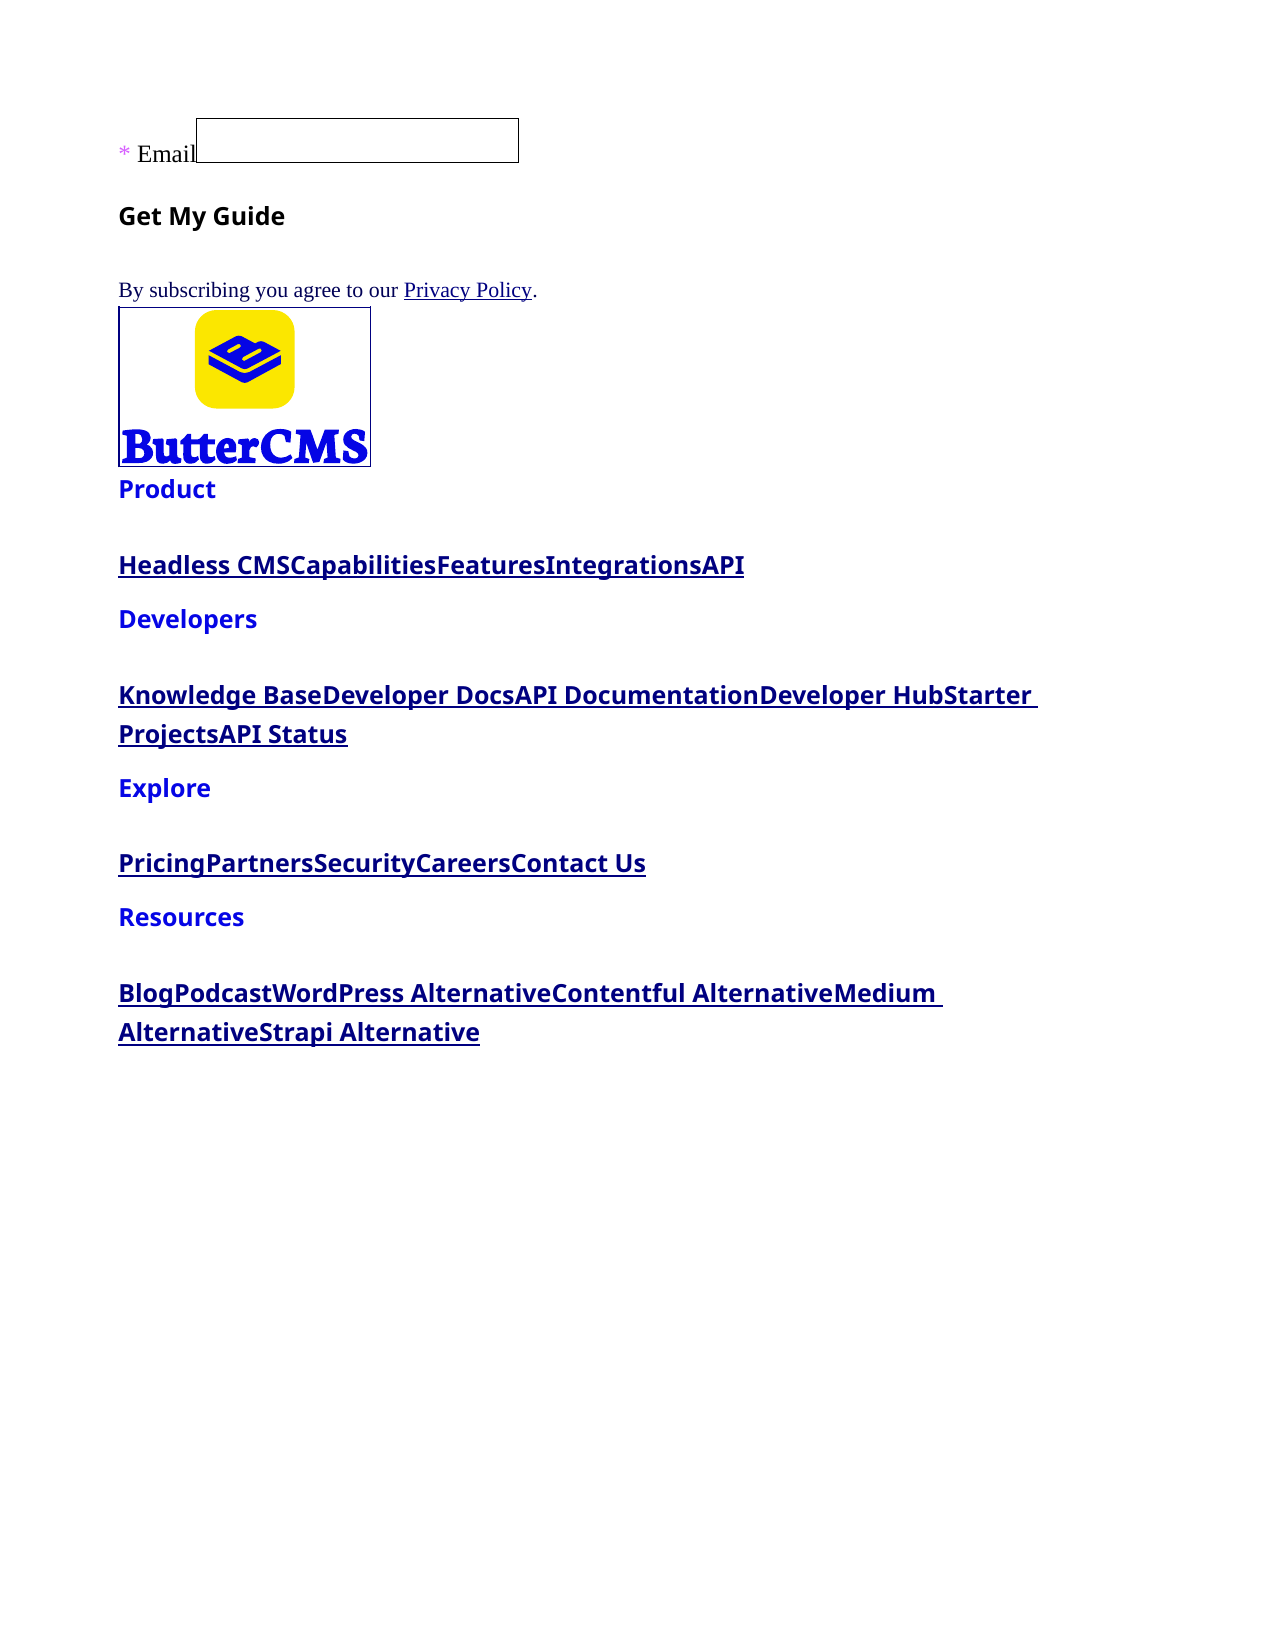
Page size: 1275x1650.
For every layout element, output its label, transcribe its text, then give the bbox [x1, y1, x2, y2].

text Explore [118, 770, 1157, 804]
text Get My Guide [118, 199, 1157, 233]
text PricingPartnersSecurityCareersContact Us [118, 846, 1157, 880]
text Product [118, 472, 1157, 506]
text Knowledge BaseDeveloper DocsAPI DocumentationDeveloper HubStarter ProjectsAPI Status [118, 677, 1157, 751]
text Headless CMSCapabilitiesFeaturesIntegrationsAPI [118, 548, 1157, 582]
text BlogPodcastWordPress AlternativeContentful AlternativeMedium AlternativeStrapi Alternative [118, 976, 1157, 1049]
text By subscribing you agree to our Privacy Policy. [118, 277, 1157, 303]
text * Email [118, 118, 1157, 167]
text Resources [118, 900, 1157, 934]
text Developers [118, 601, 1157, 635]
